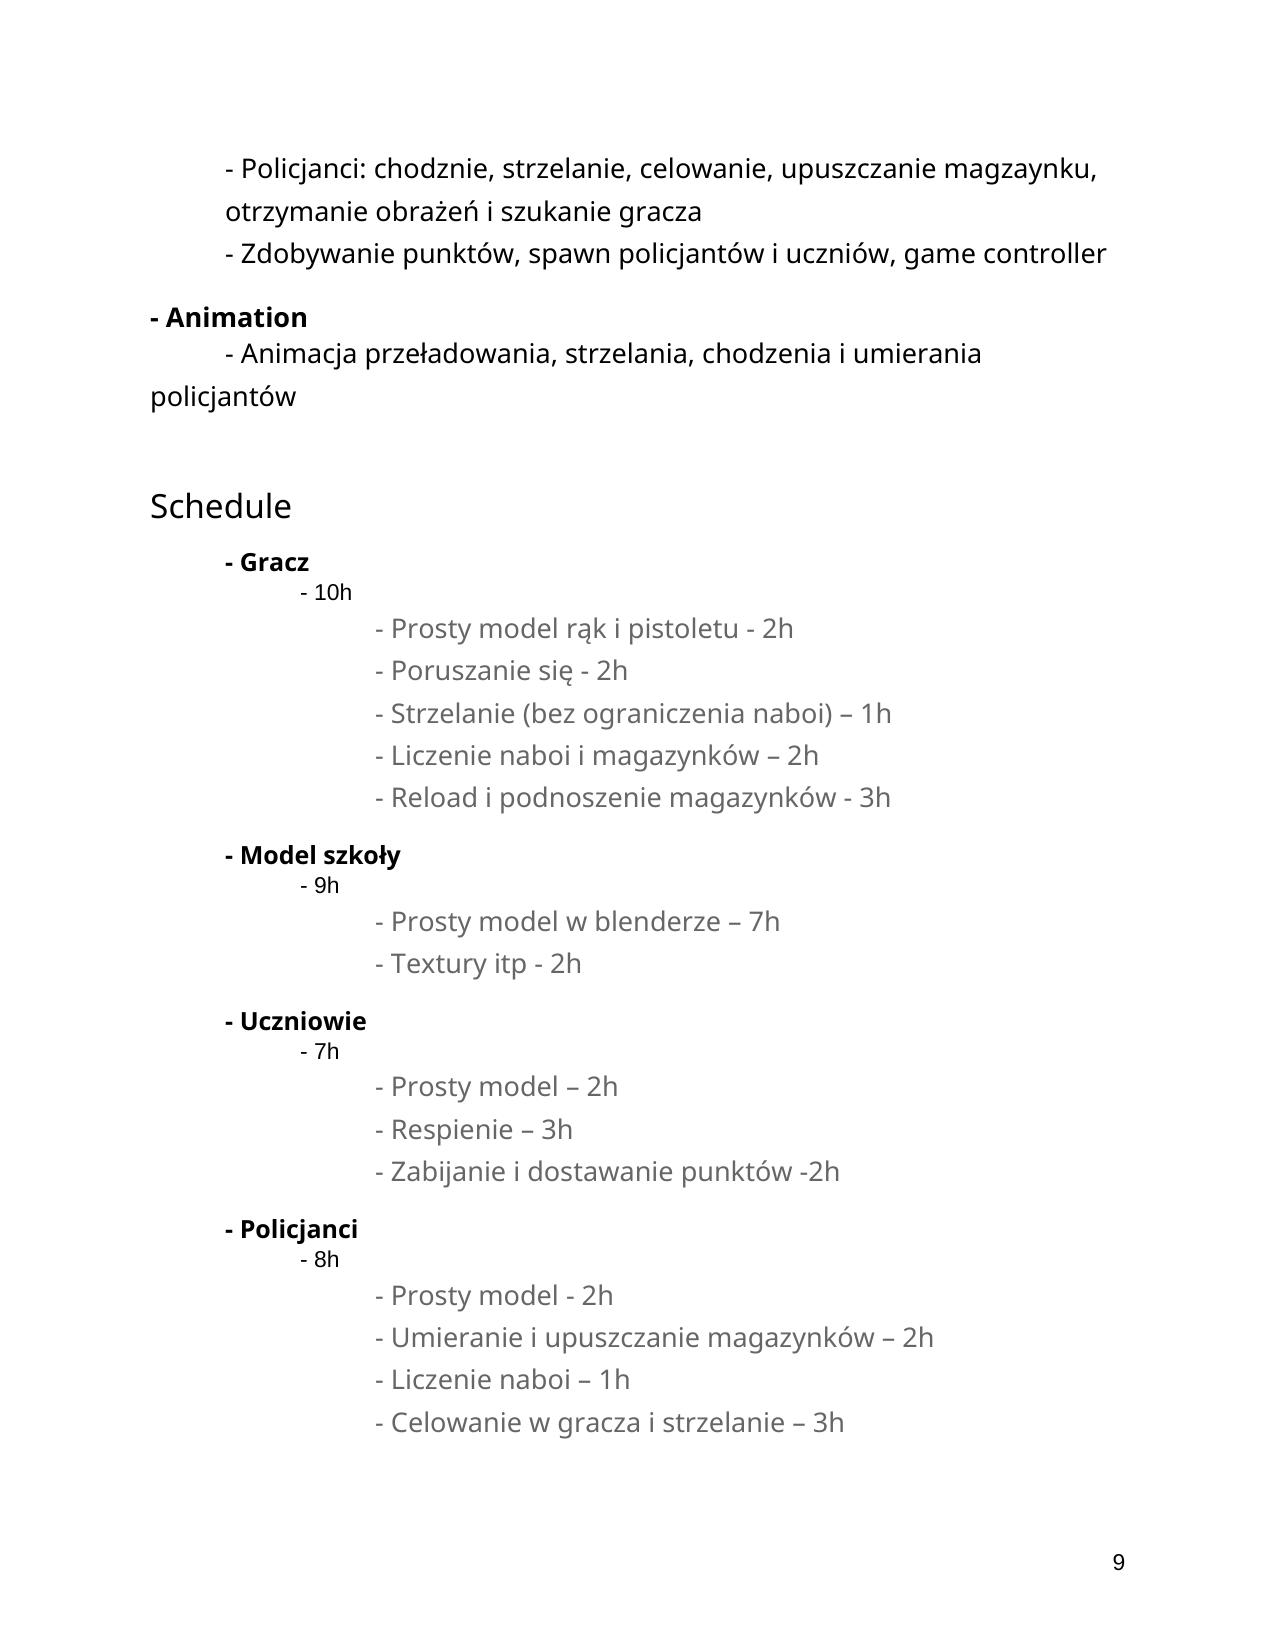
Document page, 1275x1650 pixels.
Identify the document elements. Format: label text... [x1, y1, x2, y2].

text - 9h [150, 872, 1125, 898]
text - Poruszanie się - 2h [150, 652, 1125, 688]
text - Zdobywanie punktów, spawn policjantów i uczniów, game controller [150, 235, 1125, 272]
text - Prosty model - 2h [150, 1276, 1125, 1313]
subtitle - Model szkoły [150, 838, 1125, 872]
text - Respienie – 3h [150, 1110, 1125, 1147]
text - Celowanie w gracza i strzelanie – 3h [150, 1403, 1125, 1440]
subtitle - Gracz [150, 545, 1125, 579]
text - Policjanci: chodznie, strzelanie, celowanie, upuszczanie magzaynku, otrzymanie obrażeń i szukanie gracza [150, 150, 1125, 229]
text - Liczenie naboi – 1h [150, 1361, 1125, 1398]
text - Animacja przeładowania, strzelania, chodzenia i umierania policjantów [150, 335, 1125, 414]
text - Strzelanie (bez ograniczenia naboi) – 1h [150, 694, 1125, 731]
text - Umieranie i upuszczanie magazynków – 2h [150, 1318, 1125, 1355]
text - 10h [150, 579, 1125, 605]
text - 8h [150, 1246, 1125, 1272]
subtitle Schedule [150, 483, 1125, 528]
text - Prosty model rąk i pistoletu - 2h [150, 609, 1125, 646]
text - Reload i podnoszenie magazynków - 3h [150, 779, 1125, 816]
subtitle - Uczniowie [150, 1004, 1125, 1038]
text - Zabijanie i dostawanie punktów -2h [150, 1153, 1125, 1189]
text - 7h [150, 1038, 1125, 1064]
subtitle - Policjanci [150, 1212, 1125, 1246]
subtitle - Animation [150, 298, 1125, 335]
text - Prosty model – 2h [150, 1068, 1125, 1105]
text - Textury itp - 2h [150, 944, 1125, 981]
text - Liczenie naboi i magazynków – 2h [150, 736, 1125, 773]
text - Prosty model w blenderze – 7h [150, 902, 1125, 939]
